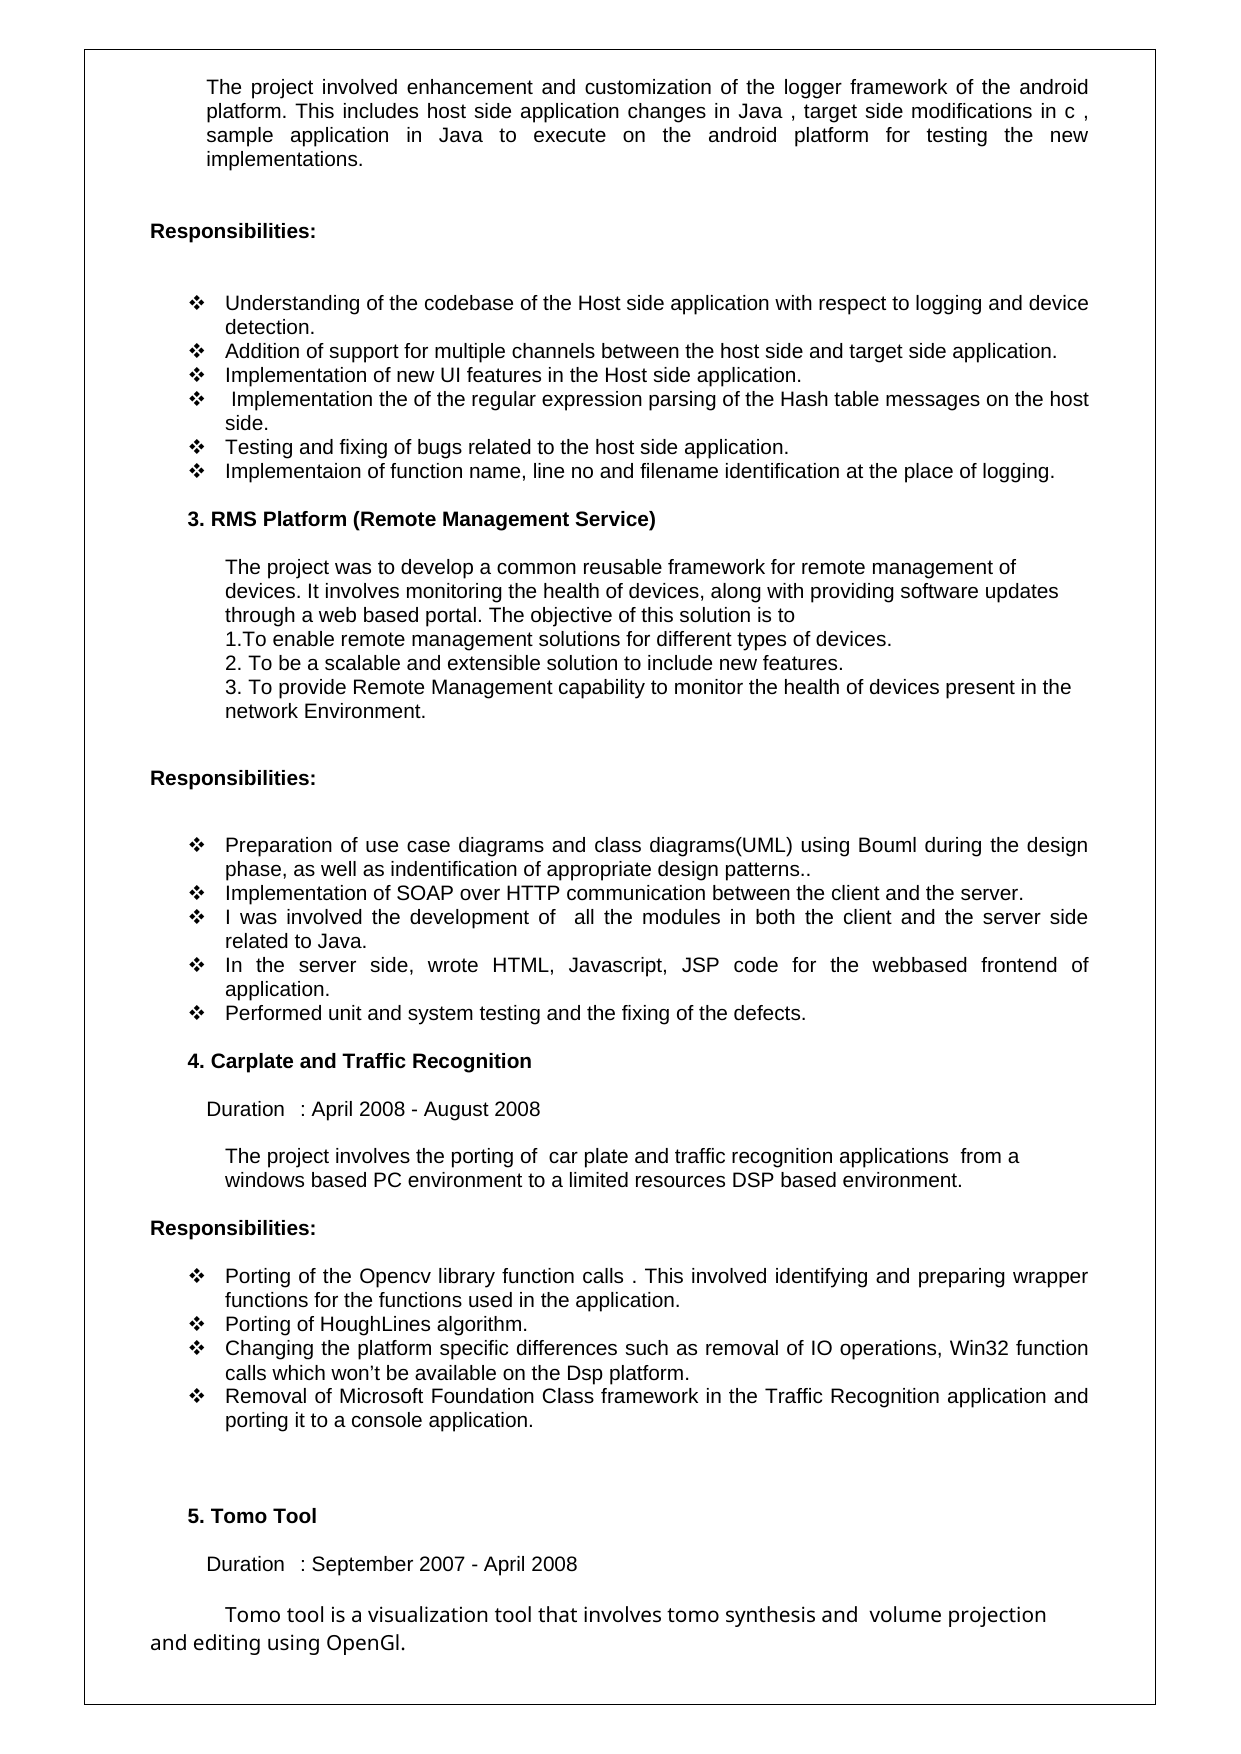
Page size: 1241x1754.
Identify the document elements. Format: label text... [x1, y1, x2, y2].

text 2. To be a scalable and extensible solution to include new features. [225, 651, 1090, 674]
text The project involves the porting of car plate and traffic recognition applications from a windows based PC environment to a limited resources DSP based environment. [225, 1144, 1090, 1192]
list Addition of support for multiple channels between the host side and target side application. [187, 339, 1090, 363]
list Implementation of SOAP over HTTP communication between the client and the server. [187, 881, 1090, 905]
text 1.To enable remote management solutions for different types of devices. [225, 627, 1090, 651]
text 3. RMS Platform (Remote Management Service) [187, 507, 1090, 531]
text Responsibilities: [150, 766, 1090, 789]
list I was involved the development of all the modules in both the client and the server side related to Java. [187, 905, 1090, 953]
list Testing and fixing of bugs related to the host side application. [187, 435, 1090, 459]
text Tomo tool is a visualization tool that involves tomo synthesis and volume projection and editing using OpenGl. [150, 1600, 1090, 1657]
list Changing the platform specific differences such as removal of IO operations, Win32 function calls which won’t be available on the Dsp platform. [187, 1336, 1090, 1384]
list Understanding of the codebase of the Host side application with respect to logging and device detection. [187, 291, 1090, 339]
list Implementation of new UI features in the Host side application. [187, 363, 1090, 387]
text 5. Tomo Tool [187, 1504, 1090, 1528]
text Duration : September 2007 - April 2008 [206, 1552, 1090, 1576]
list Implementaion of function name, line no and filename identification at the place of logging. [187, 459, 1090, 483]
list Removal of Microsoft Foundation Class framework in the Traffic Recognition application and porting it to a console application. [187, 1384, 1090, 1432]
text Responsibilities: [150, 1216, 1090, 1240]
list Preparation of use case diagrams and class diagrams(UML) using Bouml during the design phase, as well as indentification of appropriate design patterns.. [187, 833, 1090, 881]
text 4. Carplate and Traffic Recognition [187, 1048, 1090, 1072]
text 3. To provide Remote Management capability to monitor the health of devices present in the network Environment. [225, 674, 1090, 722]
list Porting of the Opencv library function calls . This involved identifying and preparing wrapper functions for the functions used in the application. [187, 1264, 1090, 1312]
text Duration : April 2008 - August 2008 [206, 1096, 1090, 1120]
list In the server side, wrote HTML, Javascript, JSP code for the webbased frontend of application. [187, 953, 1090, 1001]
text The project involved enhancement and customization of the logger framework of the android platform. This includes host side application changes in Java , target side modifications in c , sample application in Java to execute on the android platform for testing the new implementations. [206, 75, 1090, 171]
text The project was to develop a common reusable framework for remote management of devices. It involves monitoring the health of devices, along with providing software updates through a web based portal. The objective of this solution is to [225, 555, 1090, 627]
text Responsibilities: [150, 219, 1090, 243]
list Implementation the of the regular expression parsing of the Hash table messages on the host side. [187, 387, 1090, 435]
list Performed unit and system testing and the fixing of the defects. [187, 1001, 1090, 1025]
list Porting of HoughLines algorithm. [187, 1312, 1090, 1336]
